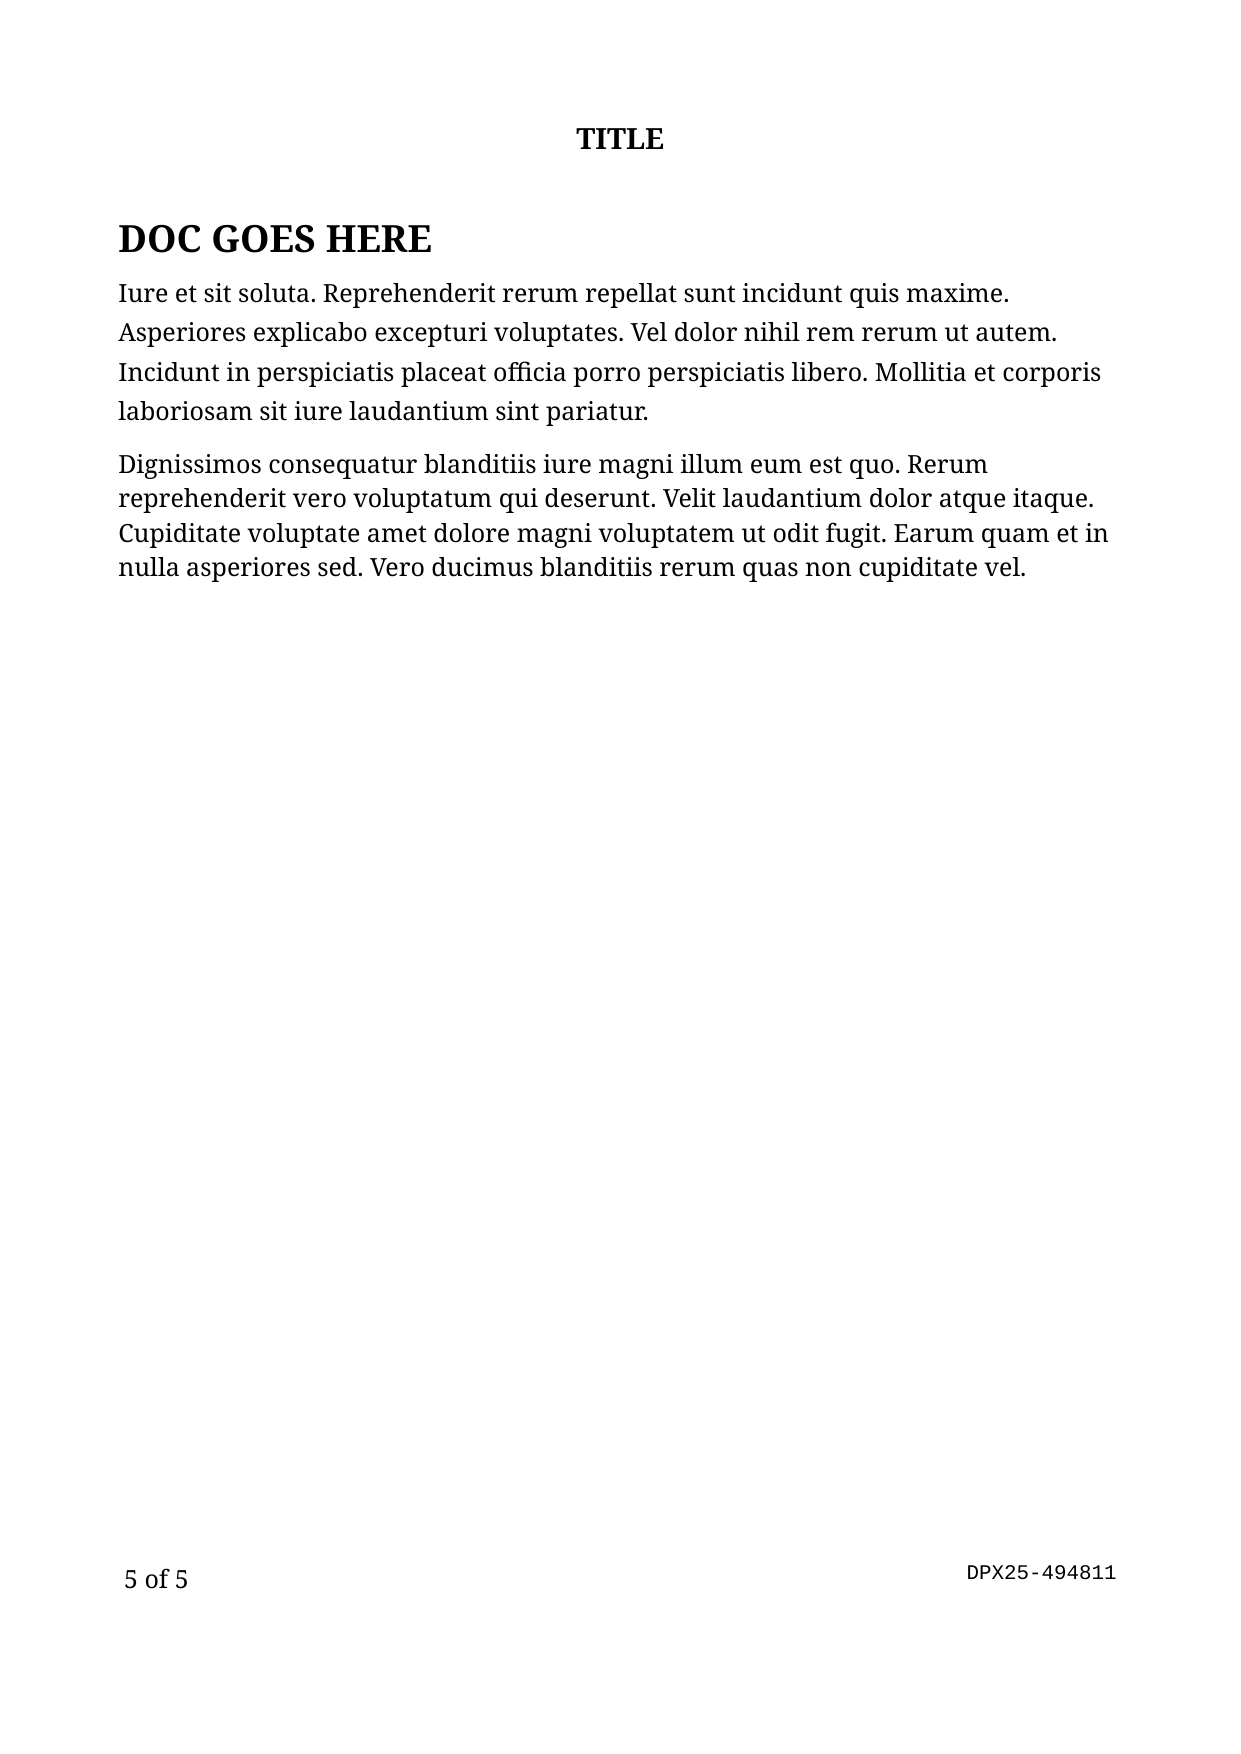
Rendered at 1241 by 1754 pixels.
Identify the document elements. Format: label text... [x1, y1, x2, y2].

subtitle DOC GOES HERE [118, 212, 1122, 263]
text Dignissimos consequatur blanditiis iure magni illum eum est quo. Rerum reprehenderit vero voluptatum qui deserunt. Velit laudantium dolor atque itaque. Cupiditate voluptate amet dolore magni voluptatem ut odit fugit. Earum quam et in nulla asperiores sed. Vero ducimus blanditiis rerum quas non cupiditate vel. [118, 447, 1122, 583]
text Iure et sit soluta. Reprehenderit rerum repellat sunt incidunt quis maxime. Asperiores explicabo excepturi voluptates. Vel dolor nihil rem rerum ut autem. Incidunt in perspiciatis placeat officia porro perspiciatis libero. Mollitia et corporis laboriosam sit iure laudantium sint pariatur. [118, 276, 1122, 427]
